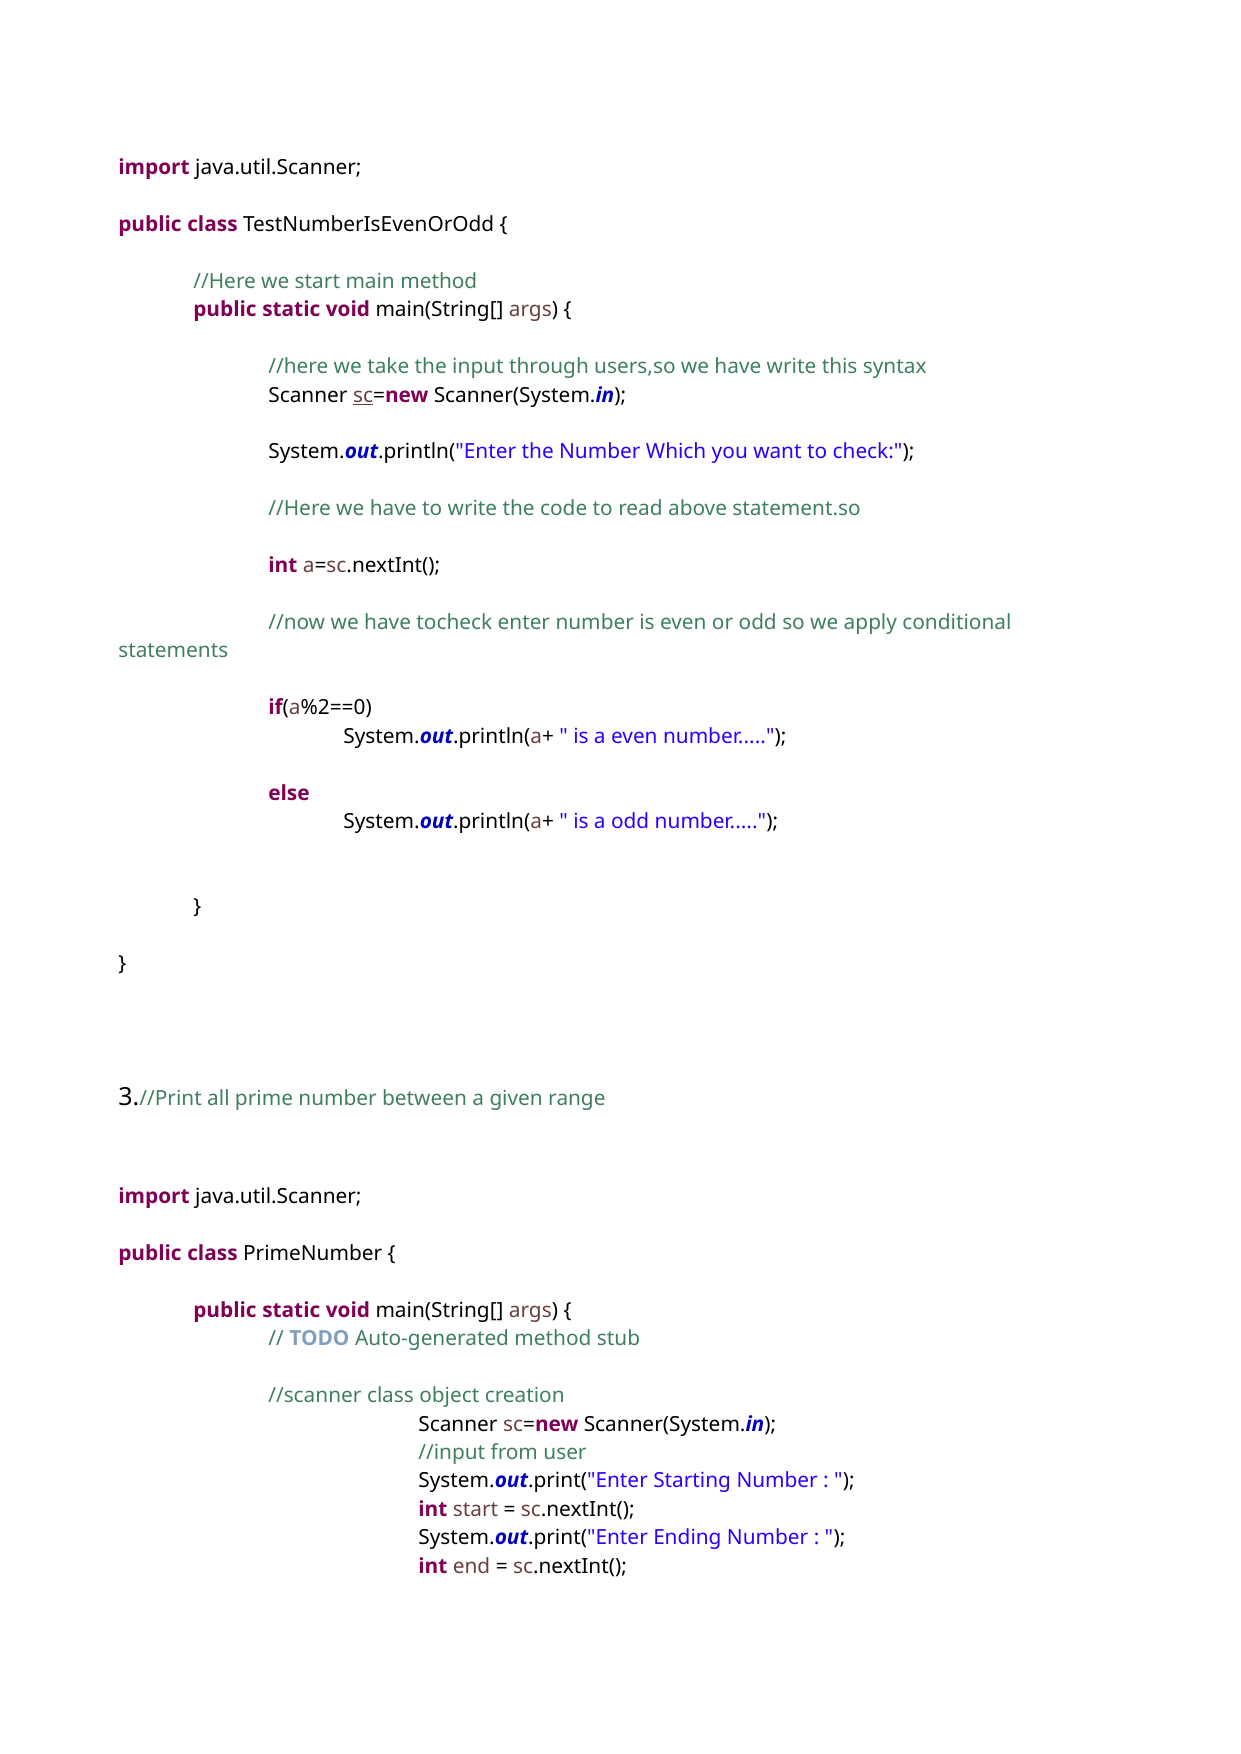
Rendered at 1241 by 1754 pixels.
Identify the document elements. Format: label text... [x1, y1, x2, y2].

text // TODO Auto-generated method stub [118, 1323, 1122, 1352]
text System.out.print("Enter Ending Number : "); [118, 1522, 1122, 1551]
text //Here we have to write the code to read above statement.so [118, 493, 1122, 522]
text public class PrimeNumber { [118, 1238, 1122, 1267]
text //here we take the input through users,so we have write this syntax [118, 351, 1122, 380]
text 3.//Print all prime number between a given range [118, 1079, 1122, 1113]
text //scanner class object creation [118, 1380, 1122, 1409]
text System.out.println("Enter the Number Which you want to check:"); [118, 437, 1122, 465]
text int start = sc.nextInt(); [118, 1494, 1122, 1522]
text int a=sc.nextInt(); [118, 550, 1122, 579]
text //Here we start main method [118, 266, 1122, 294]
text else [118, 778, 1122, 806]
text public static void main(String[] args) { [118, 294, 1122, 323]
text Scanner sc=new Scanner(System.in); [118, 380, 1122, 408]
text import java.util.Scanner; [118, 1181, 1122, 1210]
text System.out.println(a+ " is a odd number....."); [118, 806, 1122, 835]
text public static void main(String[] args) { [118, 1295, 1122, 1323]
text //now we have tocheck enter number is even or odd so we apply conditional statements [118, 607, 1122, 664]
text Scanner sc=new Scanner(System.in); [118, 1409, 1122, 1437]
text import java.util.Scanner; [118, 152, 1122, 181]
text if(a%2==0) [118, 692, 1122, 721]
text //input from user [118, 1437, 1122, 1466]
text public class TestNumberIsEvenOrOdd { [118, 209, 1122, 237]
text System.out.println(a+ " is a even number....."); [118, 721, 1122, 749]
text } [118, 948, 1122, 977]
text System.out.print("Enter Starting Number : "); [118, 1466, 1122, 1494]
text } [118, 892, 1122, 920]
text int end = sc.nextInt(); [118, 1551, 1122, 1579]
